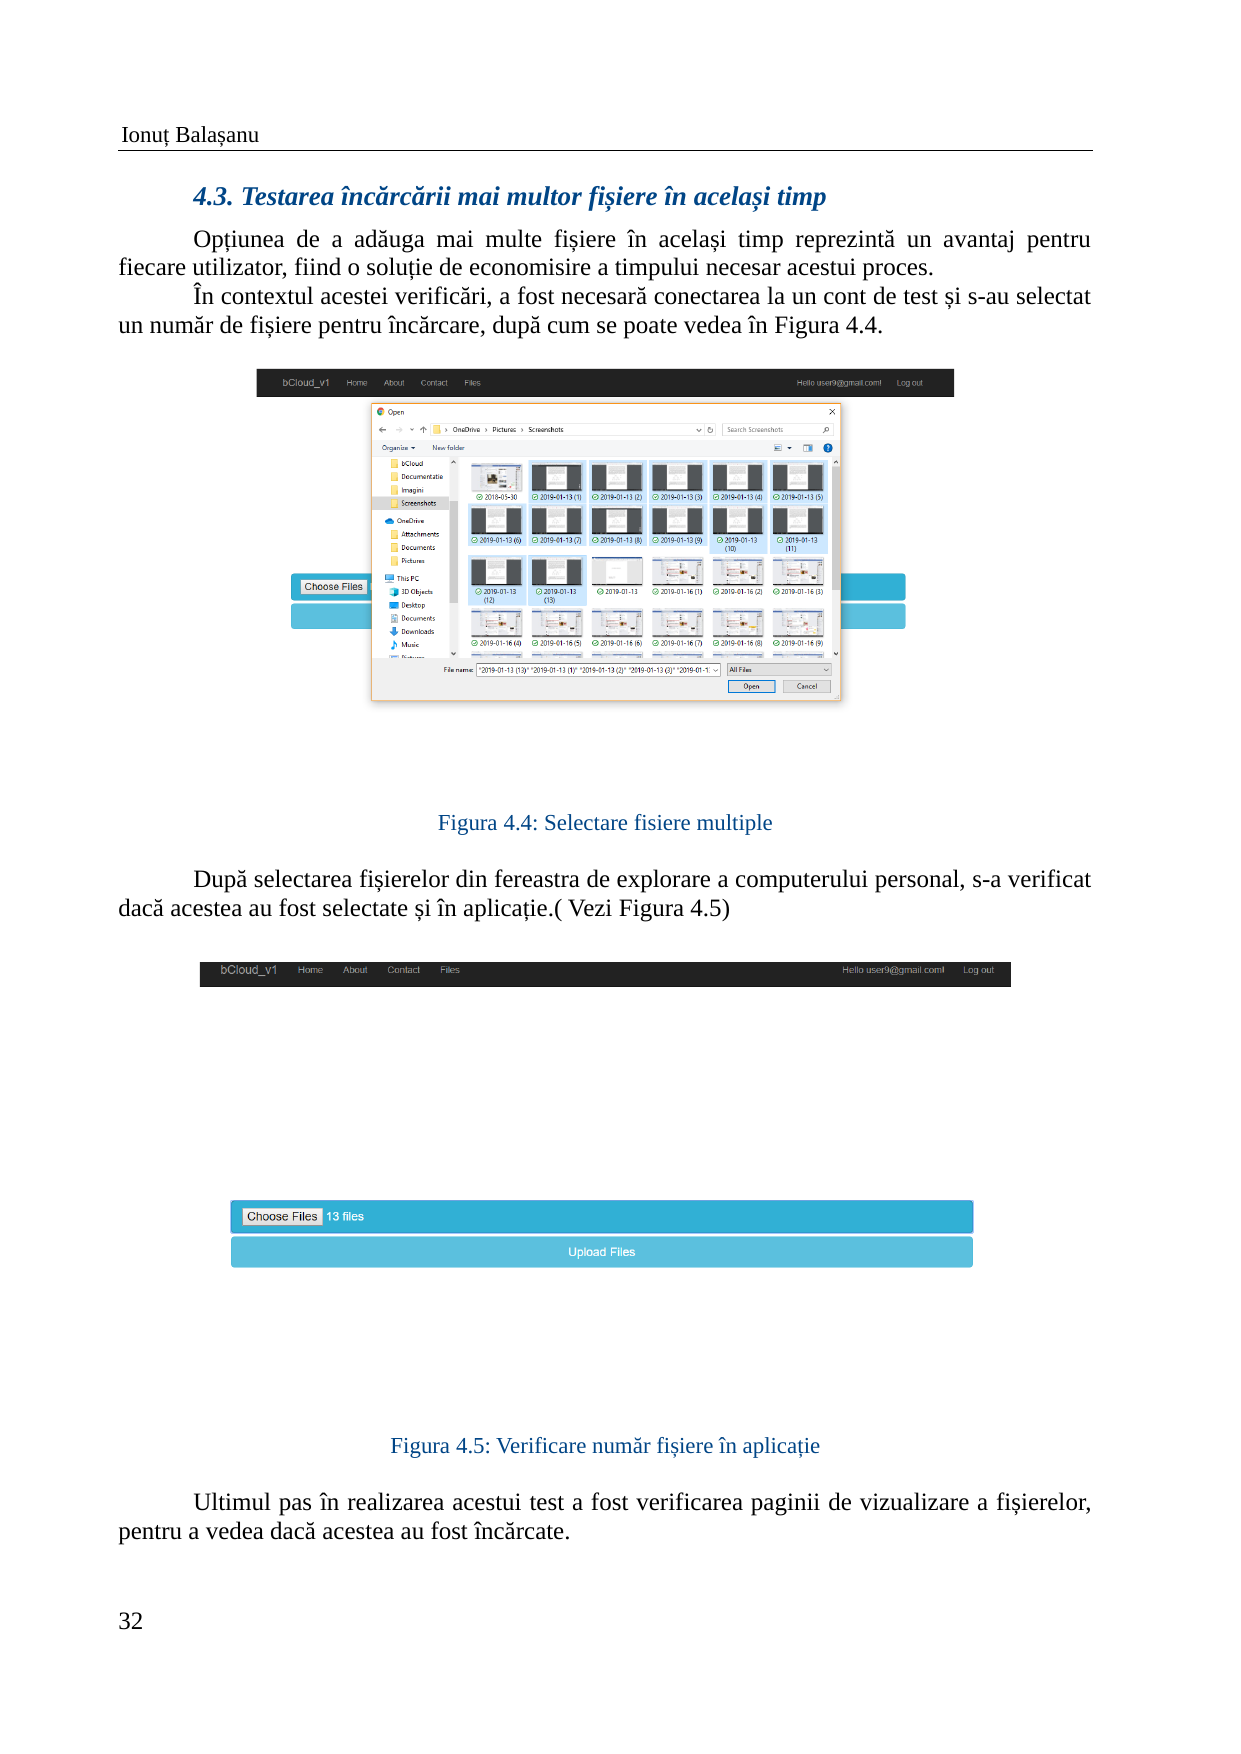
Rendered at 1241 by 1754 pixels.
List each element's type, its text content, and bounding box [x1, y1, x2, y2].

text Opțiunea de a adăuga mai multe fișiere în același timp reprezintă un avantaj pentru fiecare utilizator, fiind o soluție de economisire a timpului necesar acestui proces. [118, 224, 1093, 281]
text După selectarea fișierelor din fereastra de explorare a computerului personal, s-a verificat dacă acestea au fost selectate și în aplicație.( Vezi Figura 4.5) [118, 864, 1093, 921]
text Ultimul pas în realizarea acestui test a fost verificarea paginii de vizualizare a fișierelor, pentru a vedea dacă acestea au fost încărcate. [118, 1487, 1093, 1544]
picture [199, 962, 1011, 1427]
subtitle Testarea încărcării mai multor fișiere în același timp [193, 180, 1093, 211]
text În contextul acestei verificări, a fost necesară conectarea la un cont de test și s-au selectat un număr de fișiere pentru încărcare, după cum se poate vedea în Figura 4.4. [118, 281, 1093, 339]
text Figura 4.4: Selectare fisiere multiple [257, 804, 954, 835]
picture [256, 367, 955, 804]
text Figura 4.5: Verificare număr fișiere în aplicație [200, 1427, 1011, 1458]
